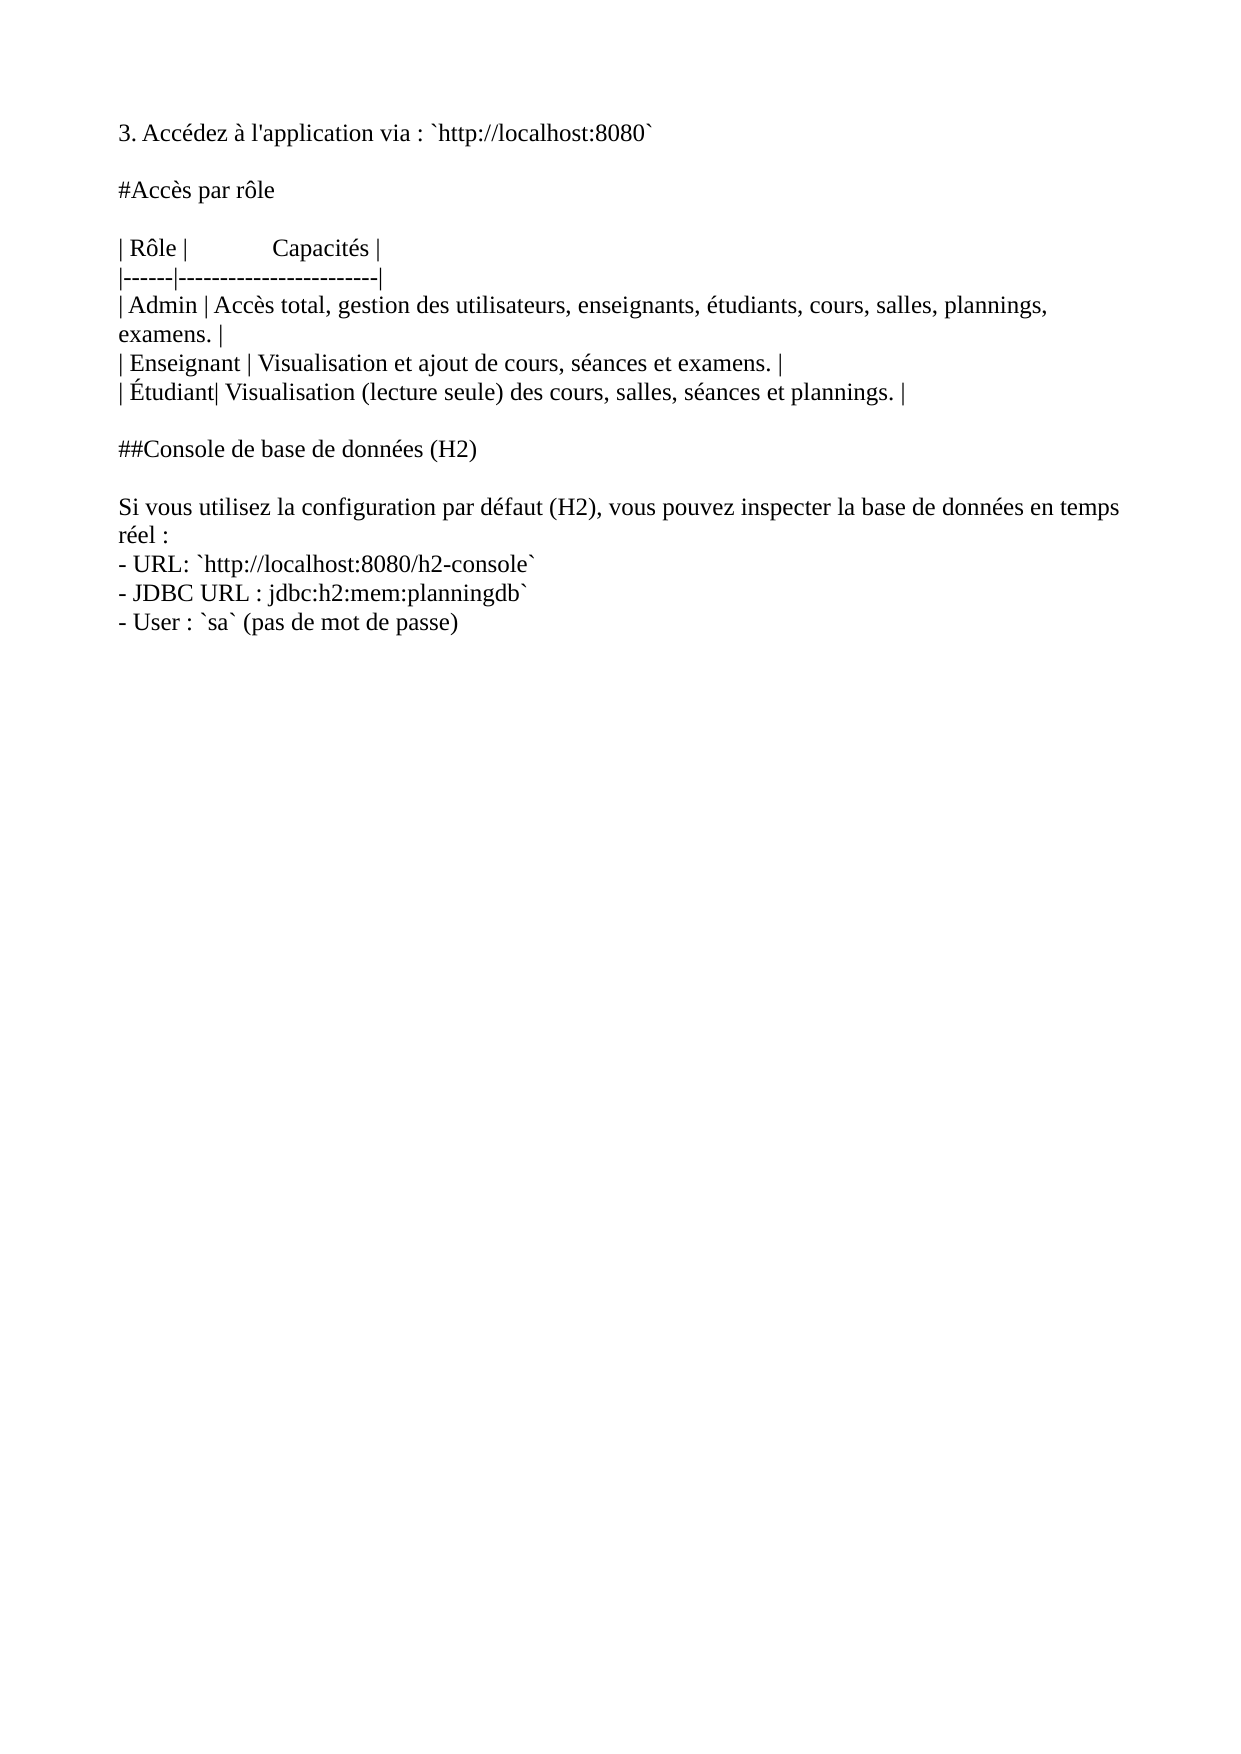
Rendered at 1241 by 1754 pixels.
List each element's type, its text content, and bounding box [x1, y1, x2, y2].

text #Accès par rôle [118, 176, 1122, 204]
text |------|------------------------| [118, 262, 1122, 291]
text | Étudiant| Visualisation (lecture seule) des cours, salles, séances et plannings. | [118, 377, 1122, 406]
text | Rôle | Capacités | [118, 233, 1122, 262]
text | Enseignant | Visualisation et ajout de cours, séances et examens. | [118, 348, 1122, 377]
text 3. Accédez à l'application via : `http://localhost:8080` [118, 118, 1122, 147]
text Si vous utilisez la configuration par défaut (H2), vous pouvez inspecter la base de données en temps réel : [118, 492, 1122, 549]
text ##Console de base de données (H2) [118, 434, 1122, 463]
text | Admin | Accès total, gestion des utilisateurs, enseignants, étudiants, cours, salles, plannings, examens. | [118, 291, 1122, 348]
text - URL: `http://localhost:8080/h2-console` [118, 549, 1122, 578]
text - User : `sa` (pas de mot de passe) [118, 607, 1122, 636]
text - JDBC URL : jdbc:h2:mem:planningdb` [118, 578, 1122, 607]
